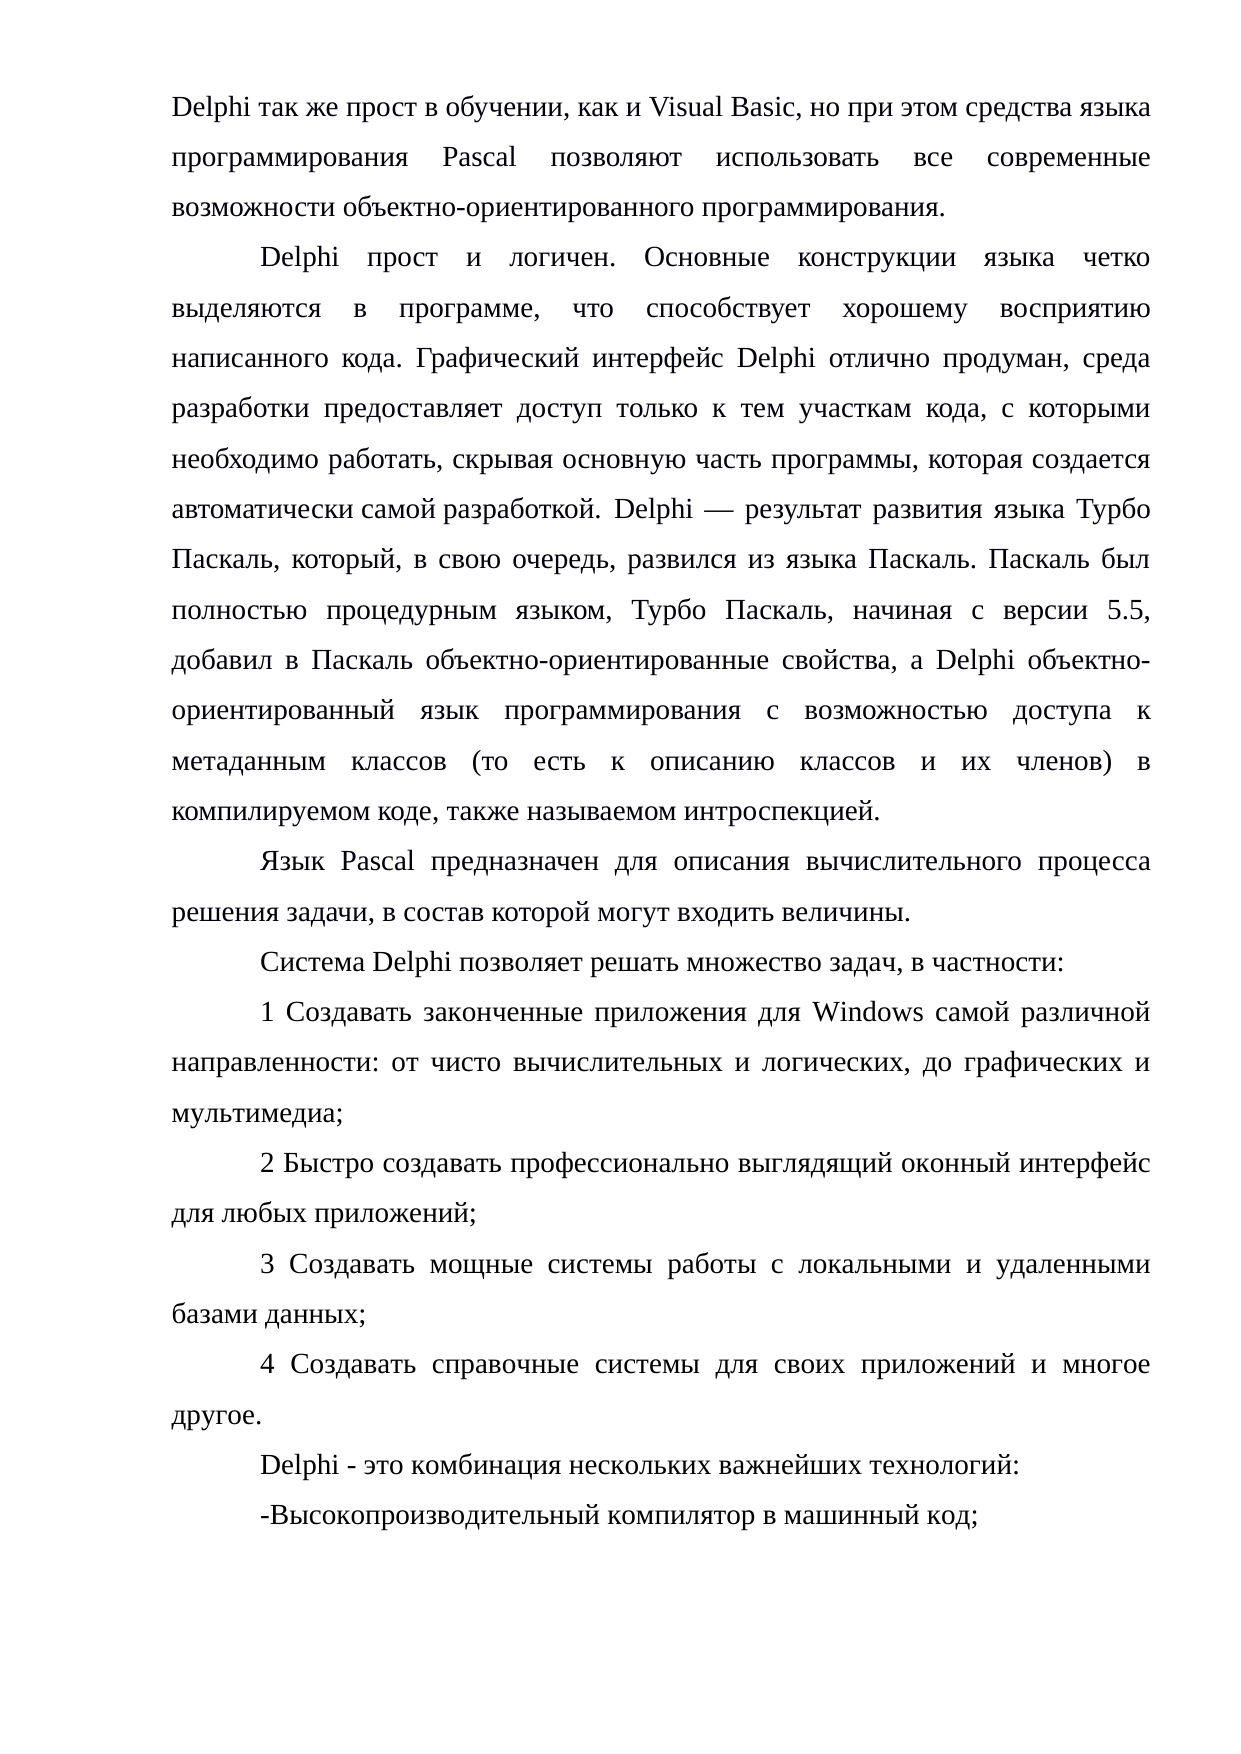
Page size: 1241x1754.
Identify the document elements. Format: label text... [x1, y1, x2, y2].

text 2 Быстро создавать профессионально выглядящий оконный интерфейс для любых приложений; [171, 1145, 1152, 1229]
text Язык Pascal предназначен для описания вычислительного процесса решения задачи, в состав которой могут входить величины. [171, 843, 1152, 927]
text Система Delphi позволяет решать множество задач, в частности: [171, 944, 1152, 977]
text Delphi прост и логичен. Основные конструкции языка четко выделяются в программе, что способствует хорошему восприятию написанного кода. Графический интерфейс Delphi отлично продуман, среда разработки предоставляет доступ только к тем участкам кода, с которыми необходимо работать, скрывая основную часть программы, которая создается автоматически самой разработкой. Delphi — результат развития языка Турбо Паскаль, который, в свою очередь, развился из языка Паскаль. Паскаль был полностью процедурным языком, Турбо Паскаль, начиная с версии 5.5, добавил в Паскаль объектно-ориентированные свойства, а Delphi объектно-ориентированный язык программирования с возможностью доступа к метаданным классов (то есть к описанию классов и их членов) в компилируемом коде, также называемом интроспекцией. [171, 239, 1152, 827]
text 4 Создавать справочные системы для своих приложений и многое другое. [171, 1346, 1152, 1430]
text 3 Создавать мощные системы работы с локальными и удаленными базами данных; [171, 1246, 1152, 1330]
text -Высокопроизводительный компилятор в машинный код; [171, 1497, 1152, 1531]
text Delphi так же прост в обучении, как и Visual Basic, но при этом средства языка программирования Pascal позволяют использовать все современные возможности объектно-ориентированного программирования. [171, 89, 1152, 223]
text 1 Создавать законченные приложения для Windows самой различной направленности: от чисто вычислительных и логических, до графических и мультимедиа; [171, 994, 1152, 1128]
text Delphi - это комбинация нескольких важнейших технологий: [171, 1447, 1152, 1481]
